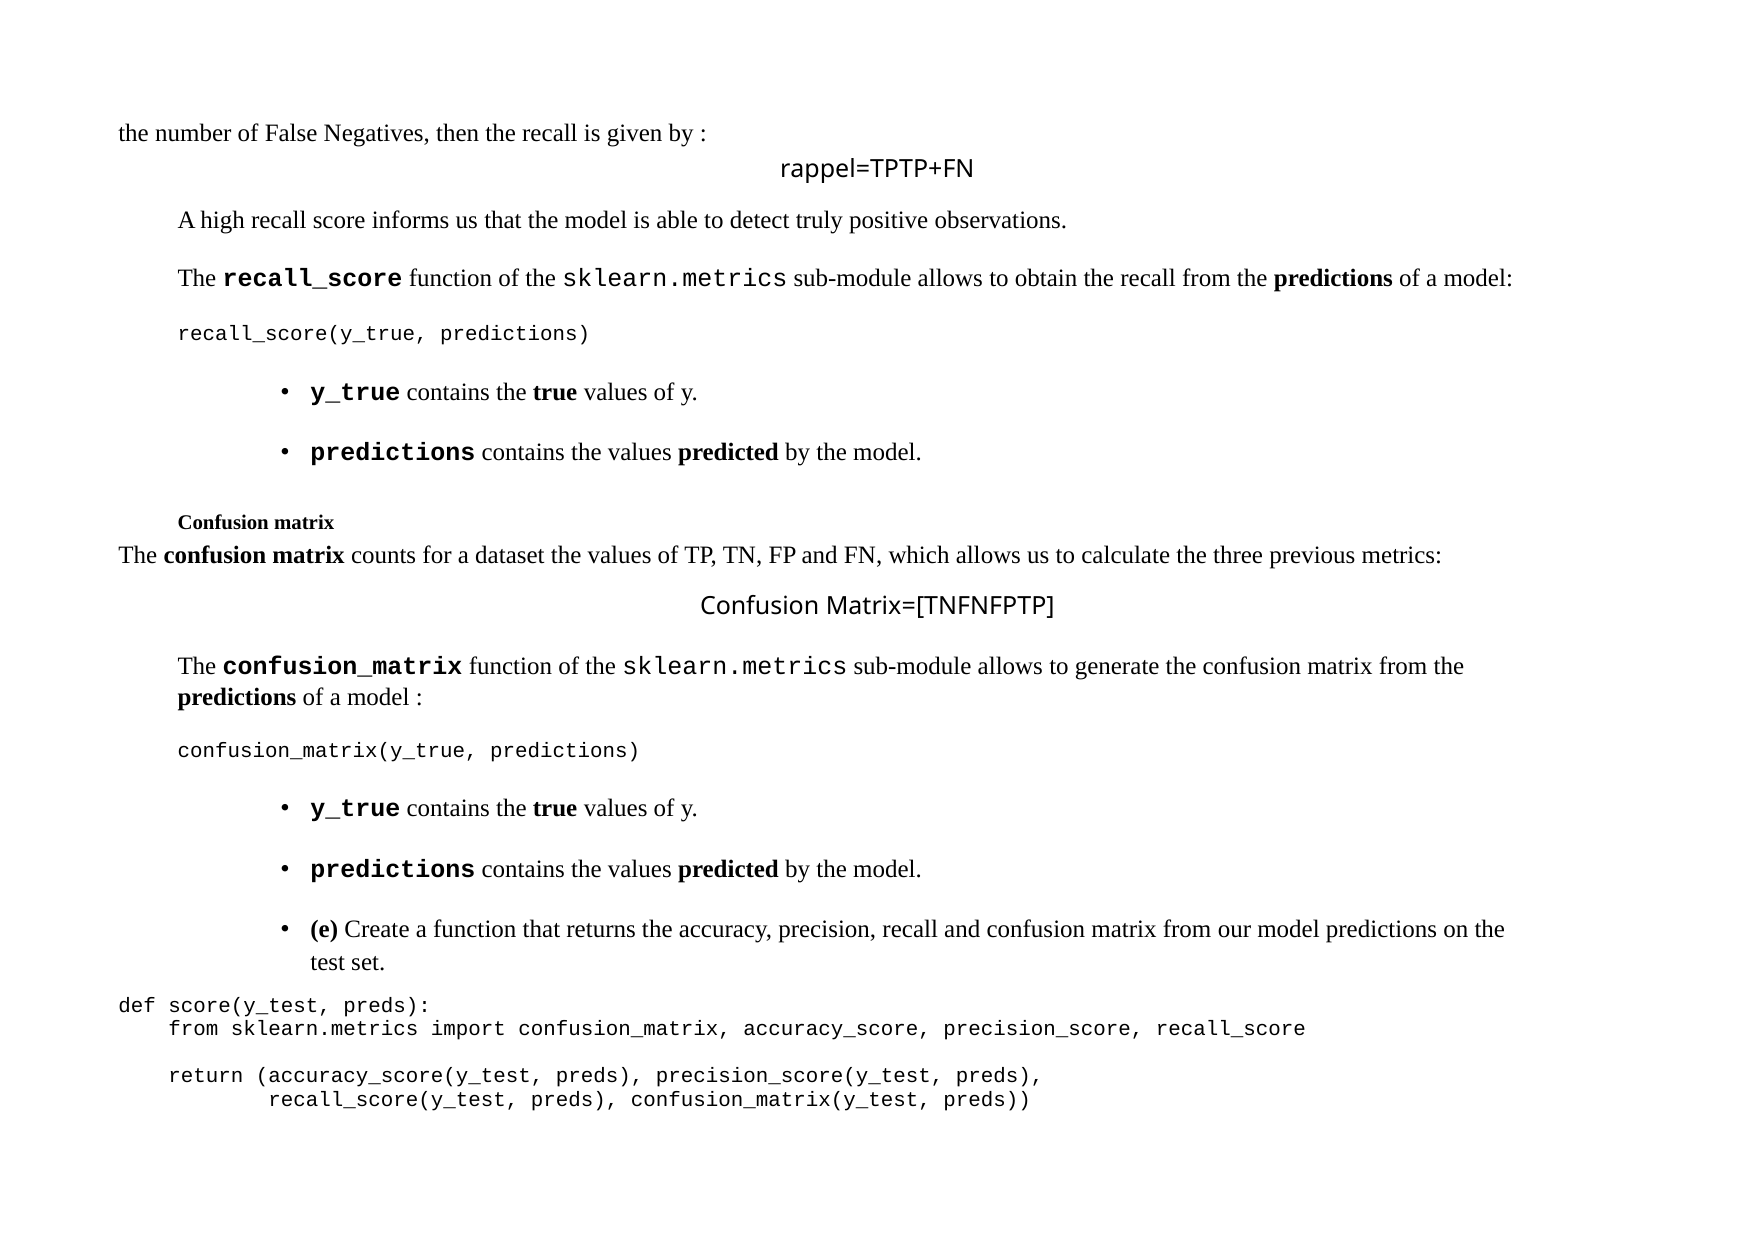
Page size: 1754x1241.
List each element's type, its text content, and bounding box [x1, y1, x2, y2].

list predictions contains the values predicted by the model. [281, 854, 1518, 884]
text def score(y_test, preds): [118, 994, 1636, 1018]
text recall_score(y_true, predictions) [177, 323, 1577, 347]
text from sklearn.metrics import confusion_matrix, accuracy_score, precision_score, recall_score [118, 1018, 1636, 1042]
text recall_score(y_test, preds), confusion_matrix(y_test, preds)) [118, 1089, 1636, 1113]
text The confusion matrix counts for a dataset the values of TP, TN, FP and FN, which allows us to calculate the three previous metrics: [118, 540, 1636, 569]
text return (accuracy_score(y_test, preds), precision_score(y_test, preds), [118, 1066, 1636, 1089]
text The confusion_matrix function of the sklearn.metrics sub-module allows to generate the confusion matrix from the predictions of a model : [177, 651, 1577, 711]
list y_true contains the true values of y. [281, 377, 1518, 407]
text The recall_score function of the sklearn.metrics sub-module allows to obtain the recall from the predictions of a model: [177, 263, 1577, 294]
text ​ [118, 1042, 1636, 1066]
text A high recall score informs us that the model is able to detect truly positive observations. [177, 205, 1577, 234]
list (e) Create a function that returns the accuracy, precision, recall and confusion matrix from our model predictions on the test set. [281, 914, 1518, 976]
list y_true contains the true values of y. [281, 793, 1518, 824]
text the number of False Negatives, then the recall is given by : [118, 118, 1636, 147]
subtitle Confusion matrix [177, 510, 1577, 534]
text confusion_matrix(y_true, predictions) [177, 740, 1577, 764]
text Confusion Matrix=[TNFNFPTP] [177, 588, 1577, 622]
list predictions contains the values predicted by the model. [281, 437, 1518, 468]
text rappel=TPTP+FN [118, 151, 1636, 185]
